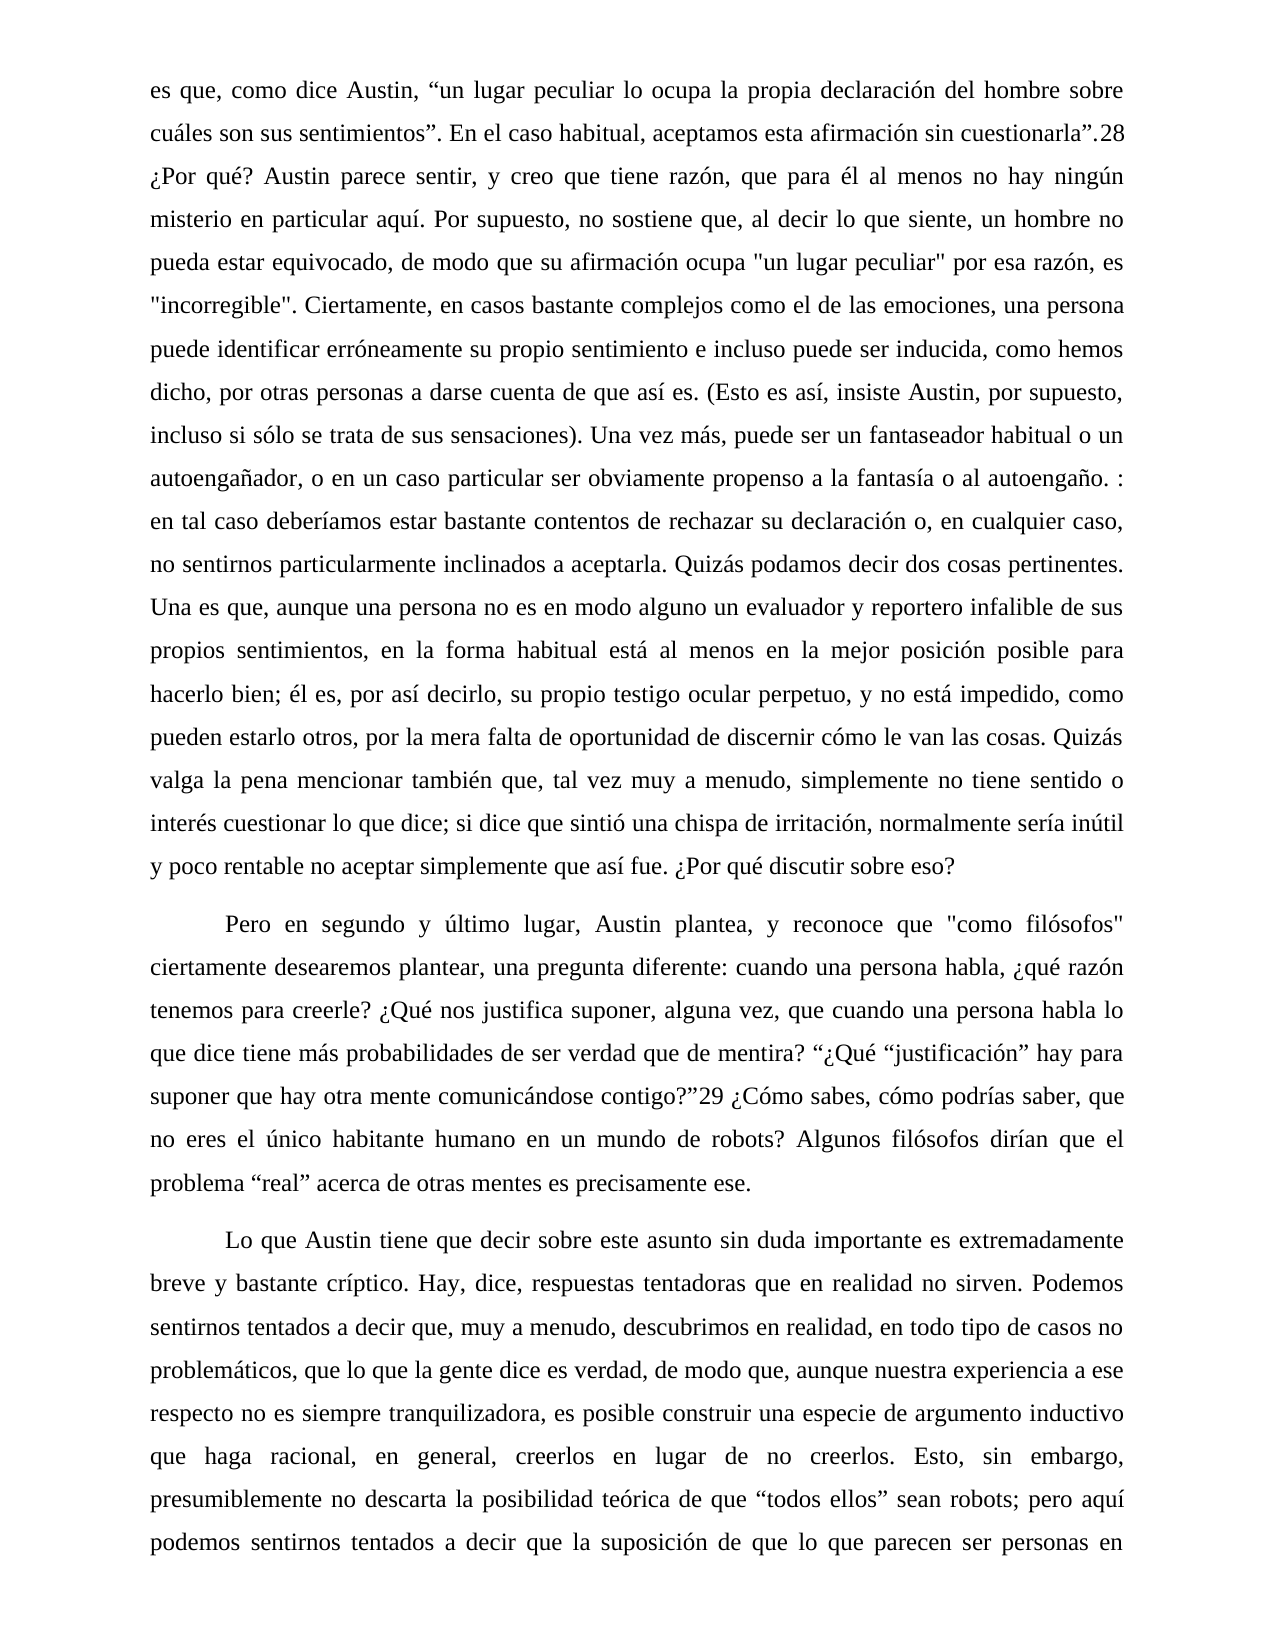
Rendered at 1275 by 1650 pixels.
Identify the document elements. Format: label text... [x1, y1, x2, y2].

text Lo que Austin tiene que decir sobre este asunto sin duda importante es extremadamente breve y bastante críptico. Hay, dice, respuestas tentadoras que en realidad no sirven. Podemos sentirnos tentados a decir que, muy a menudo, descubrimos en realidad, en todo tipo de casos no problemáticos, que lo que la gente dice es verdad, de modo que, aunque nuestra experiencia a ese respecto no es siempre tranquilizadora, es posible construir una especie de argumento inductivo que haga racional, en general, creerlos en lugar de no creerlos. Esto, sin embargo, presumiblemente no descarta la posibilidad teórica de que “todos ellos” sean robots; pero aquí podemos sentirnos tentados a decir que la suposición de que lo que parecen ser personas en [150, 1225, 1125, 1556]
text Pero en segundo y último lugar, Austin plantea, y reconoce que "como filósofos" ciertamente desearemos plantear, una pregunta diferente: cuando una persona habla, ¿qué razón tenemos para creerle? ¿Qué nos justifica suponer, alguna vez, que cuando una persona habla lo que dice tiene más probabilidades de ser verdad que de mentira? “¿Qué “justificación” hay para suponer que hay otra mente comunicándose contigo?”29 ¿Cómo sabes, cómo podrías saber, que no eres el único habitante humano en un mundo de robots? Algunos filósofos dirían que el problema “real” acerca de otras mentes es precisamente ese. [150, 909, 1125, 1196]
text es que, como dice Austin, “un lugar peculiar lo ocupa la propia declaración del hombre sobre cuáles son sus sentimientos”. En el caso habitual, aceptamos esta afirmación sin cuestionarla”.28 ¿Por qué? Austin parece sentir, y creo que tiene razón, que para él al menos no hay ningún misterio en particular aquí. Por supuesto, no sostiene que, al decir lo que siente, un hombre no pueda estar equivocado, de modo que su afirmación ocupa "un lugar peculiar" por esa razón, es "incorregible". Ciertamente, en casos bastante complejos como el de las emociones, una persona puede identificar erróneamente su propio sentimiento e incluso puede ser inducida, como hemos dicho, por otras personas a darse cuenta de que así es. (Esto es así, insiste Austin, por supuesto, incluso si sólo se trata de sus sensaciones). Una vez más, puede ser un fantaseador habitual o un autoengañador, o en un caso particular ser obviamente propenso a la fantasía o al autoengaño. : en tal caso deberíamos estar bastante contentos de rechazar su declaración o, en cualquier caso, no sentirnos particularmente inclinados a aceptarla. Quizás podamos decir dos cosas pertinentes. Una es que, aunque una persona no es en modo alguno un evaluador y reportero infalible de sus propios sentimientos, en la forma habitual está al menos en la mejor posición posible para hacerlo bien; él es, por así decirlo, su propio testigo ocular perpetuo, y no está impedido, como pueden estarlo otros, por la mera falta de oportunidad de discernir cómo le van las cosas. Quizás valga la pena mencionar también que, tal vez muy a menudo, simplemente no tiene sentido o interés cuestionar lo que dice; si dice que sintió una chispa de irritación, normalmente sería inútil y poco rentable no aceptar simplemente que así fue. ¿Por qué discutir sobre eso? [150, 75, 1125, 880]
